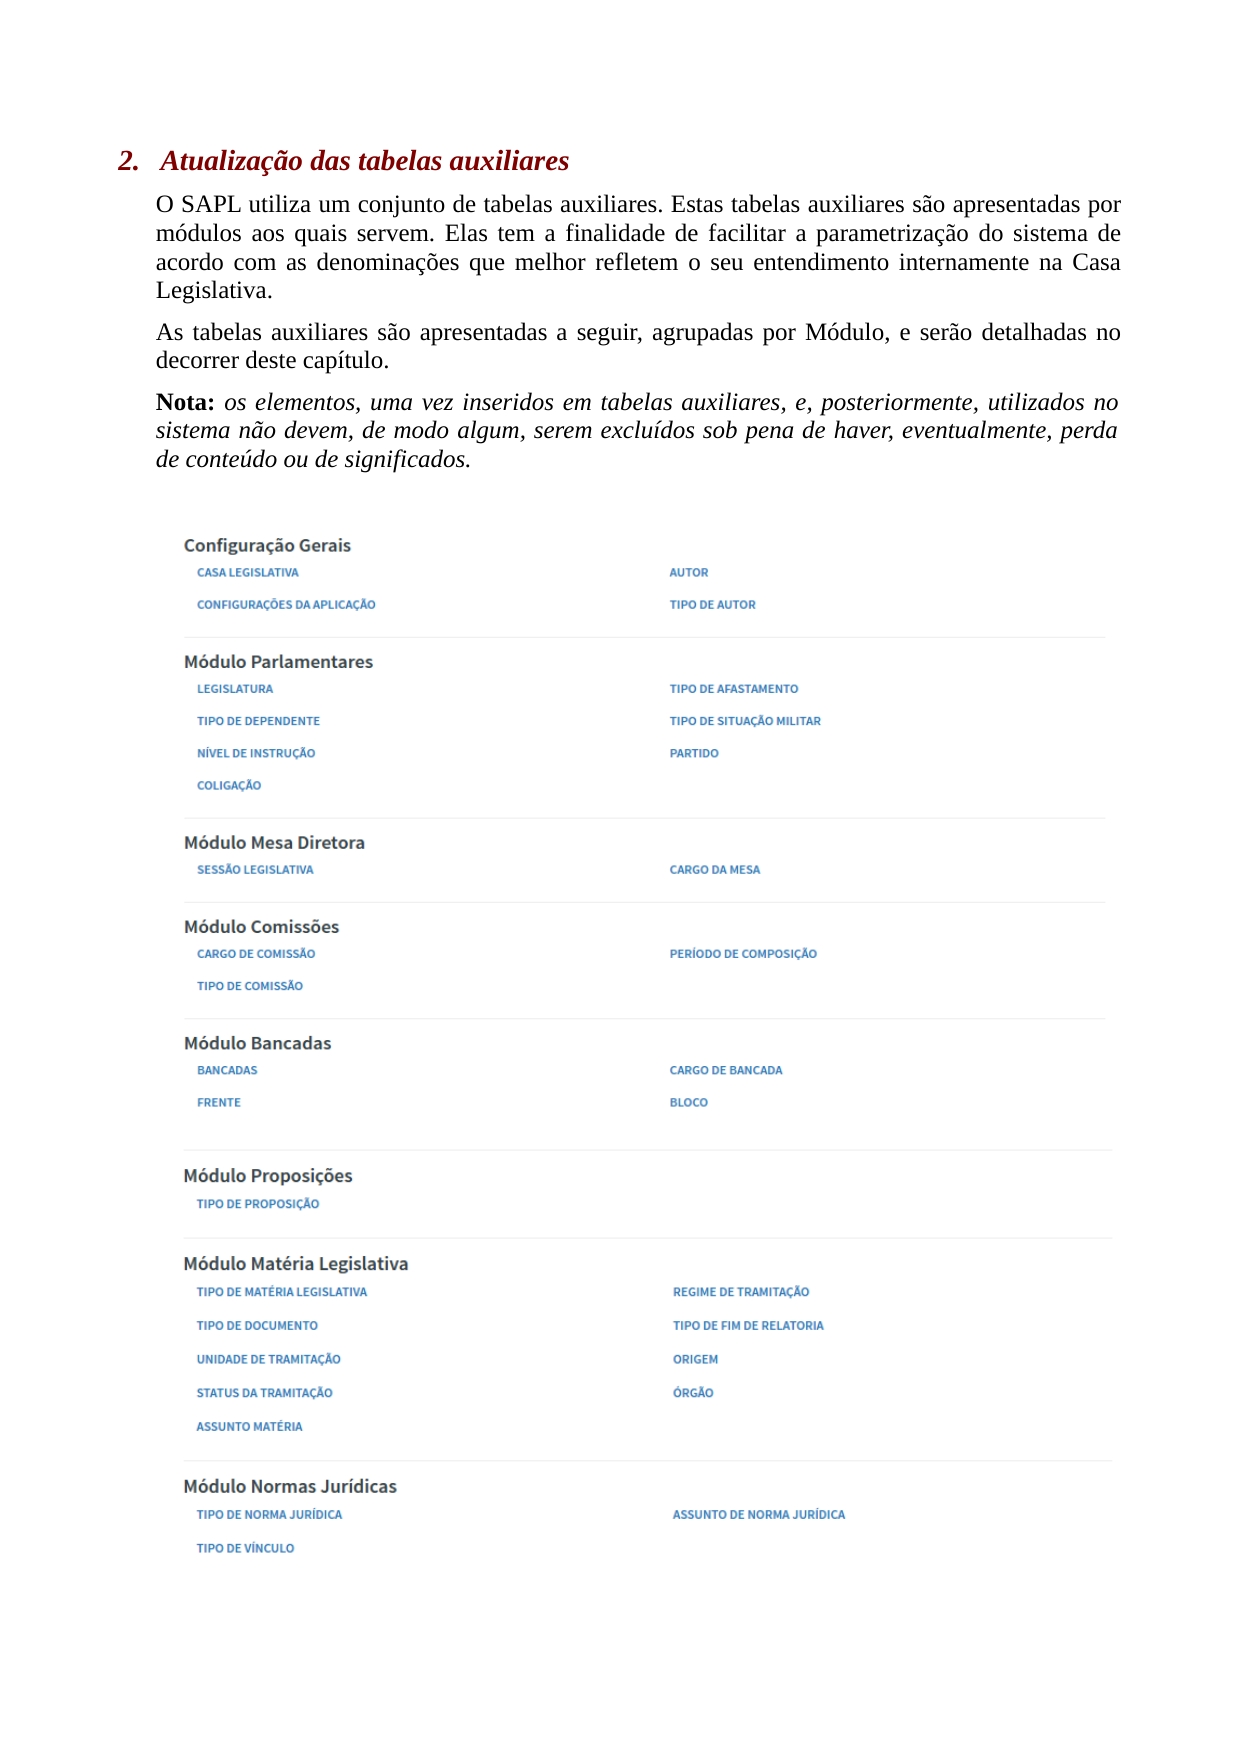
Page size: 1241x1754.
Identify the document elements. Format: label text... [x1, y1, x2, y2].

text Nota: os elementos, uma vez inseridos em tabelas auxiliares, e, posteriormente, utilizados no sistema não devem, de modo algum, serem excluídos sob pena de haver, eventualmente, perda de conteúdo ou de significados. [156, 387, 1122, 473]
subtitle 2. Atualização das tabelas auxiliares [118, 143, 1122, 177]
picture [179, 535, 1114, 1118]
text As tabelas auxiliares são apresentadas a seguir, agrupadas por Módulo, e serão detalhadas no decorrer deste capítulo. [156, 317, 1122, 374]
picture [174, 1142, 1121, 1571]
text O SAPL utiliza um conjunto de tabelas auxiliares. Estas tabelas auxiliares são apresentadas por módulos aos quais servem. Elas tem a finalidade de facilitar a parametrização do sistema de acordo com as denominações que melhor refletem o seu entendimento internamente na Casa Legislativa. [156, 189, 1122, 304]
